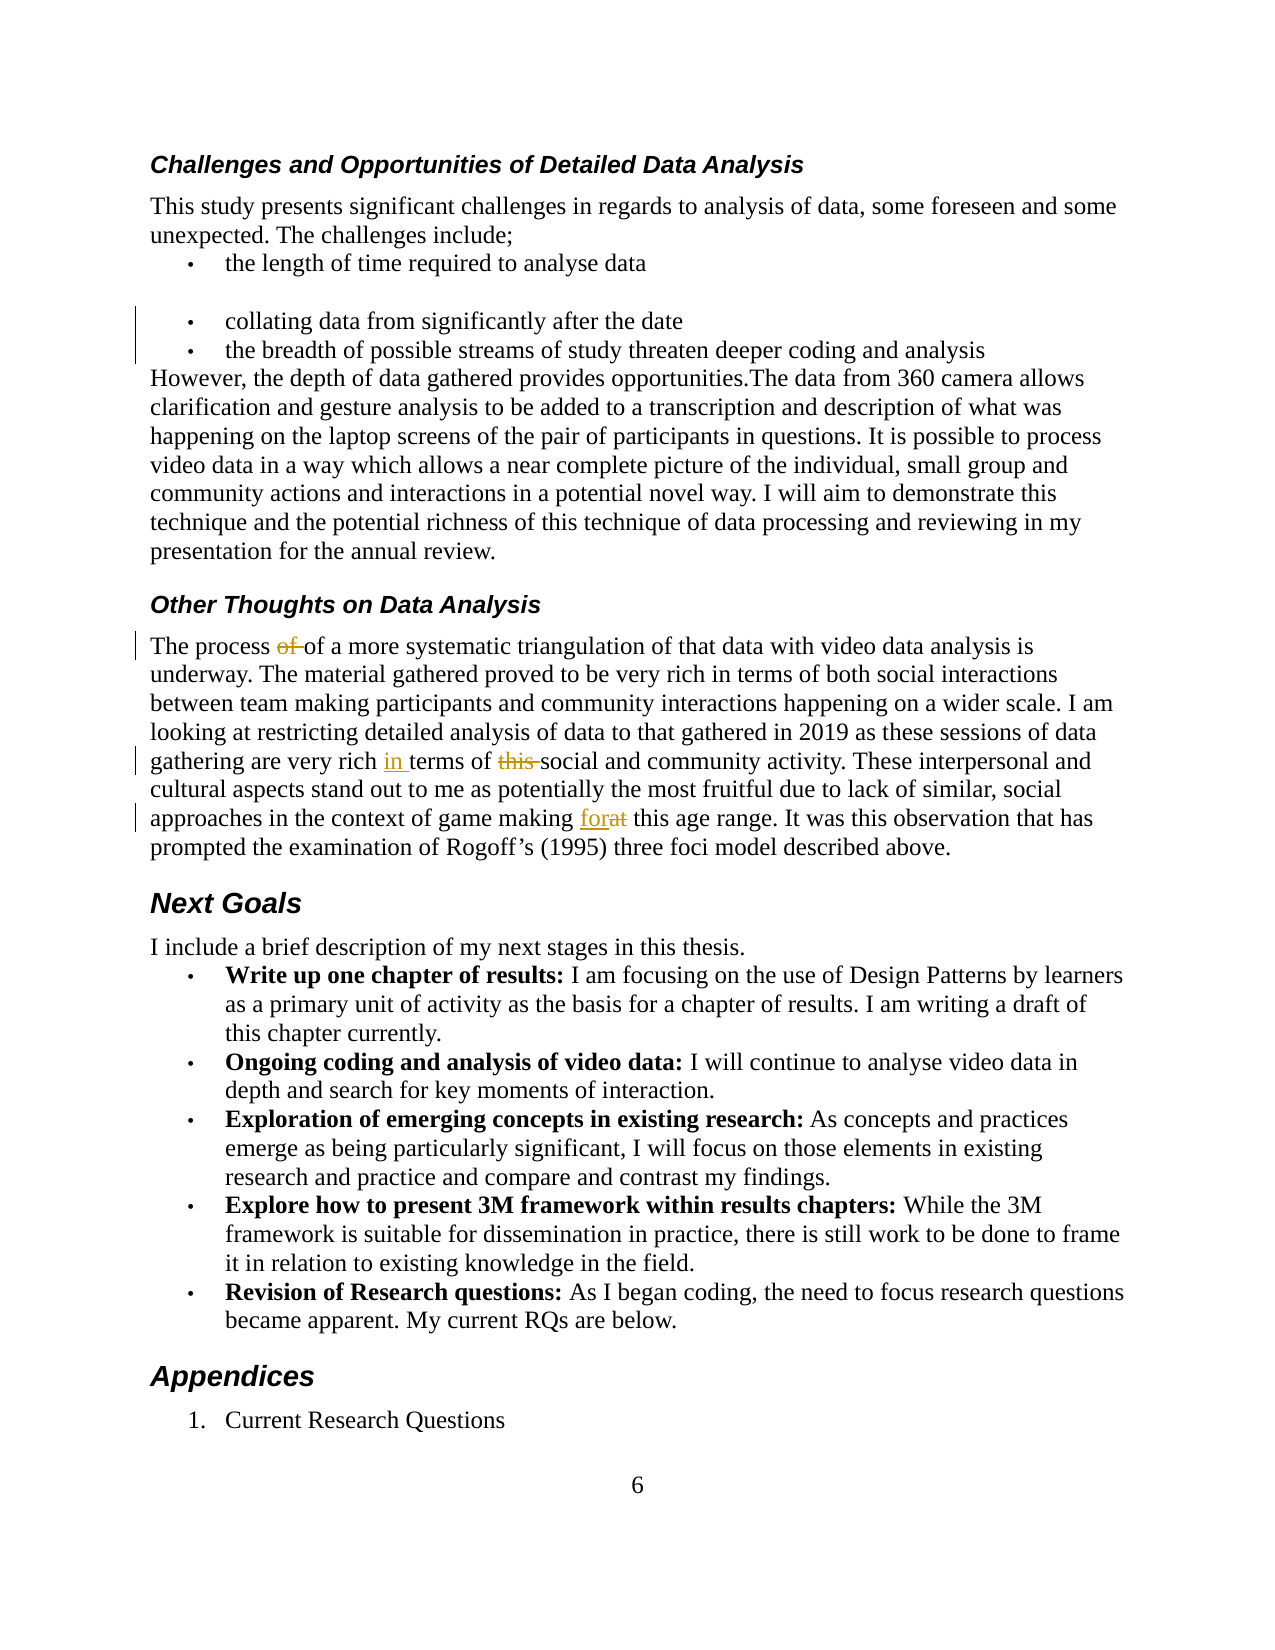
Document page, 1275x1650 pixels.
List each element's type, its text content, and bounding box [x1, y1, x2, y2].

list Write up one chapter of results: I am focusing on the use of Design Patterns by learners as a primary unit of activity as the basis for a chapter of results. I am writing a draft of this chapter currently. [187, 961, 1125, 1047]
list Explore how to present 3M framework within results chapters: While the 3M framework is suitable for dissemination in practice, there is still work to be done to frame it in relation to existing knowledge in the field. [187, 1191, 1125, 1277]
text However, the depth of data gathered provides opportunities.The data from 360 camera allows clarification and gesture analysis to be added to a transcription and description of what was happening on the laptop screens of the pair of participants in questions. It is possible to process video data in a way which allows a near complete picture of the individual, small group and community actions and interactions in a potential novel way. I will aim to demonstrate this technique and the potential richness of this technique of data processing and reviewing in my presentation for the annual review. [150, 363, 1125, 565]
text This study presents significant challenges in regards to analysis of data, some foreseen and some unexpected. The challenges include; [150, 191, 1125, 248]
subtitle Other Thoughts on Data Analysis [150, 590, 1125, 618]
list the breadth of possible streams of study threaten deeper coding and analysis [187, 335, 1125, 363]
subtitle Next Goals [150, 886, 1125, 919]
subtitle Challenges and Opportunities of Detailed Data Analysis [150, 150, 1125, 178]
list Revision of Research questions: As I began coding, the need to focus research questions became apparent. My current RQs are below. [187, 1277, 1125, 1334]
subtitle Appendices [150, 1359, 1125, 1393]
list Ongoing coding and analysis of video data: I will continue to analyse video data in depth and search for key moments of interaction. [187, 1047, 1125, 1104]
list collating data from significantly after the date [187, 306, 1125, 335]
list the length of time required to analyse data [187, 248, 1125, 306]
list Exploration of emerging concepts in existing research: As concepts and practices emerge as being particularly significant, I will focus on those elements in existing research and practice and compare and contrast my findings. [187, 1104, 1125, 1191]
text The process of a more systematic triangulation of that data with video data analysis is underway. The material gathered proved to be very rich in terms of both social interactions between team making participants and community interactions happening on a wider scale. I am looking at restricting detailed analysis of data to that gathered in 2019 as these sessions of data gathering are very rich in terms of social and community activity. These interpersonal and cultural aspects stand out to me as potentially the most fruitful due to lack of similar, social approaches in the context of game making for this age range. It was this observation that has prompted the examination of Rogoff’s (1995) three foci model described above. [150, 631, 1125, 861]
list Current Research Questions [187, 1405, 1125, 1434]
text I include a brief description of my next stages in this thesis. [150, 932, 1125, 961]
